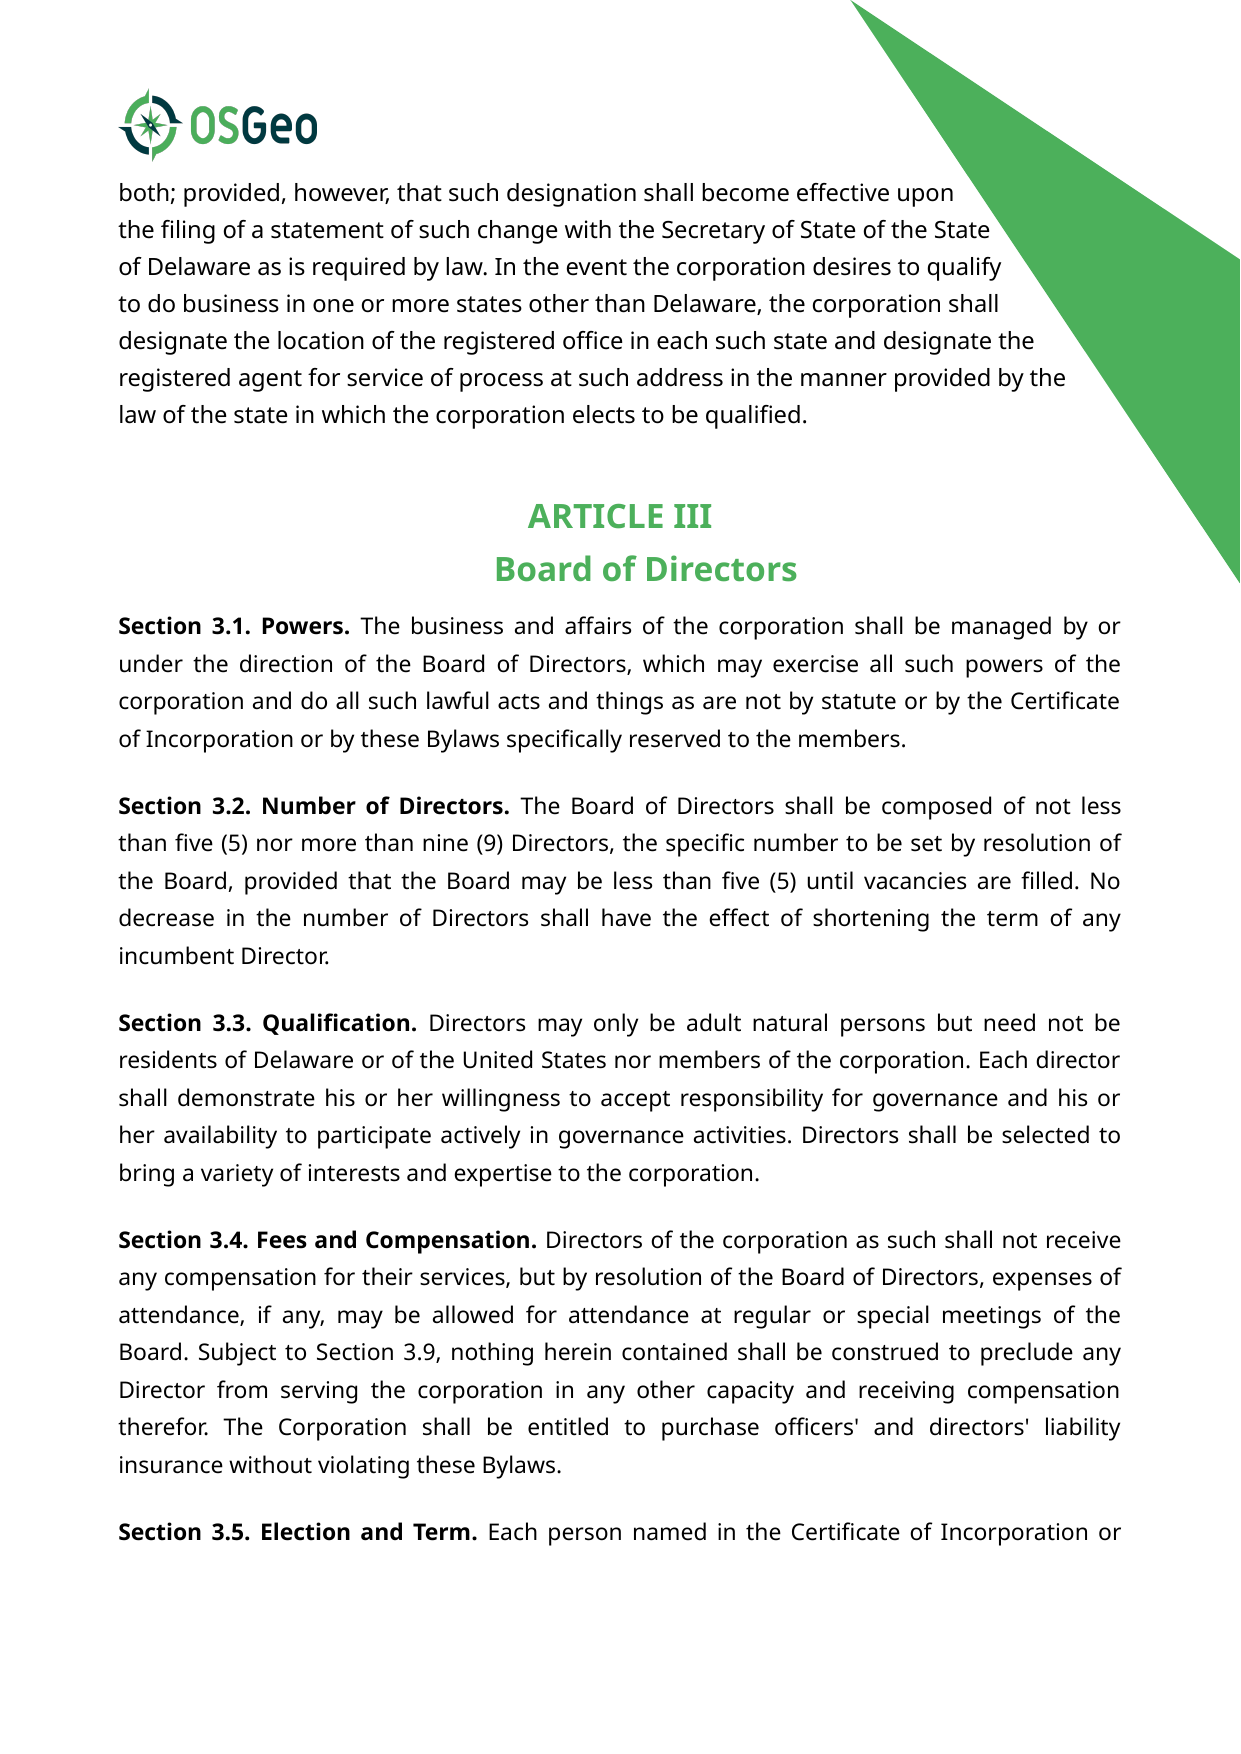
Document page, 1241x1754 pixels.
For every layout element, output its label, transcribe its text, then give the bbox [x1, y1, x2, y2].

picture [118, 88, 317, 162]
text Section 3.2. Number of Directors. The Board of Directors shall be composed of not less than five (5) nor more than nine (9) Directors, the specific number to be set by resolution of the Board, provided that the Board may be less than five (5) until vacancies are filled. No decrease in the number of Directors shall have the effect of shortening the term of any incumbent Director. [118, 790, 1122, 971]
text Section 3.5. Election and Term. Each person named in the Certificate of Incorporation or [118, 1516, 1122, 1547]
text both; provided, however, that such designation shall become effective upon the filing of a statement of such change with the Secretary of State of the State of Delaware as is required by law. In the event the corporation desires to qualify to do business in one or more states other than Delaware, the corporation shall designate the location of the registered office in each such state and designate the registered agent for service of process at such address in the manner provided by the law of the state in which the corporation elects to be qualified. [118, 176, 1122, 430]
text Section 3.4. Fees and Compensation. Directors of the corporation as such shall not receive any compensation for their services, but by resolution of the Board of Directors, expenses of attendance, if any, may be allowed for attendance at regular or special meetings of the Board. Subject to Section 3.9, nothing herein contained shall be construed to preclude any Director from serving the corporation in any other capacity and receiving compensation therefor. The Corporation shall be entitled to purchase officers' and directors' liability insurance without violating these Bylaws. [118, 1224, 1122, 1480]
text Section 3.3. Qualification. Directors may only be adult natural persons but need not be residents of Delaware or of the United States nor members of the corporation. Each director shall demonstrate his or her willingness to accept responsibility for governance and his or her availability to participate actively in governance activities. Directors shall be selected to bring a variety of interests and expertise to the corporation. [118, 1007, 1122, 1188]
text Section 3.1. Powers. The business and affairs of the corporation shall be managed by or under the direction of the Board of Directors, which may exercise all such powers of the corporation and do all such lawful acts and things as are not by statute or by the Certificate of Incorporation or by these Bylaws specifically reserved to the members. [118, 610, 1122, 754]
subtitle ARTICLE III Board of Directors [118, 493, 1122, 591]
